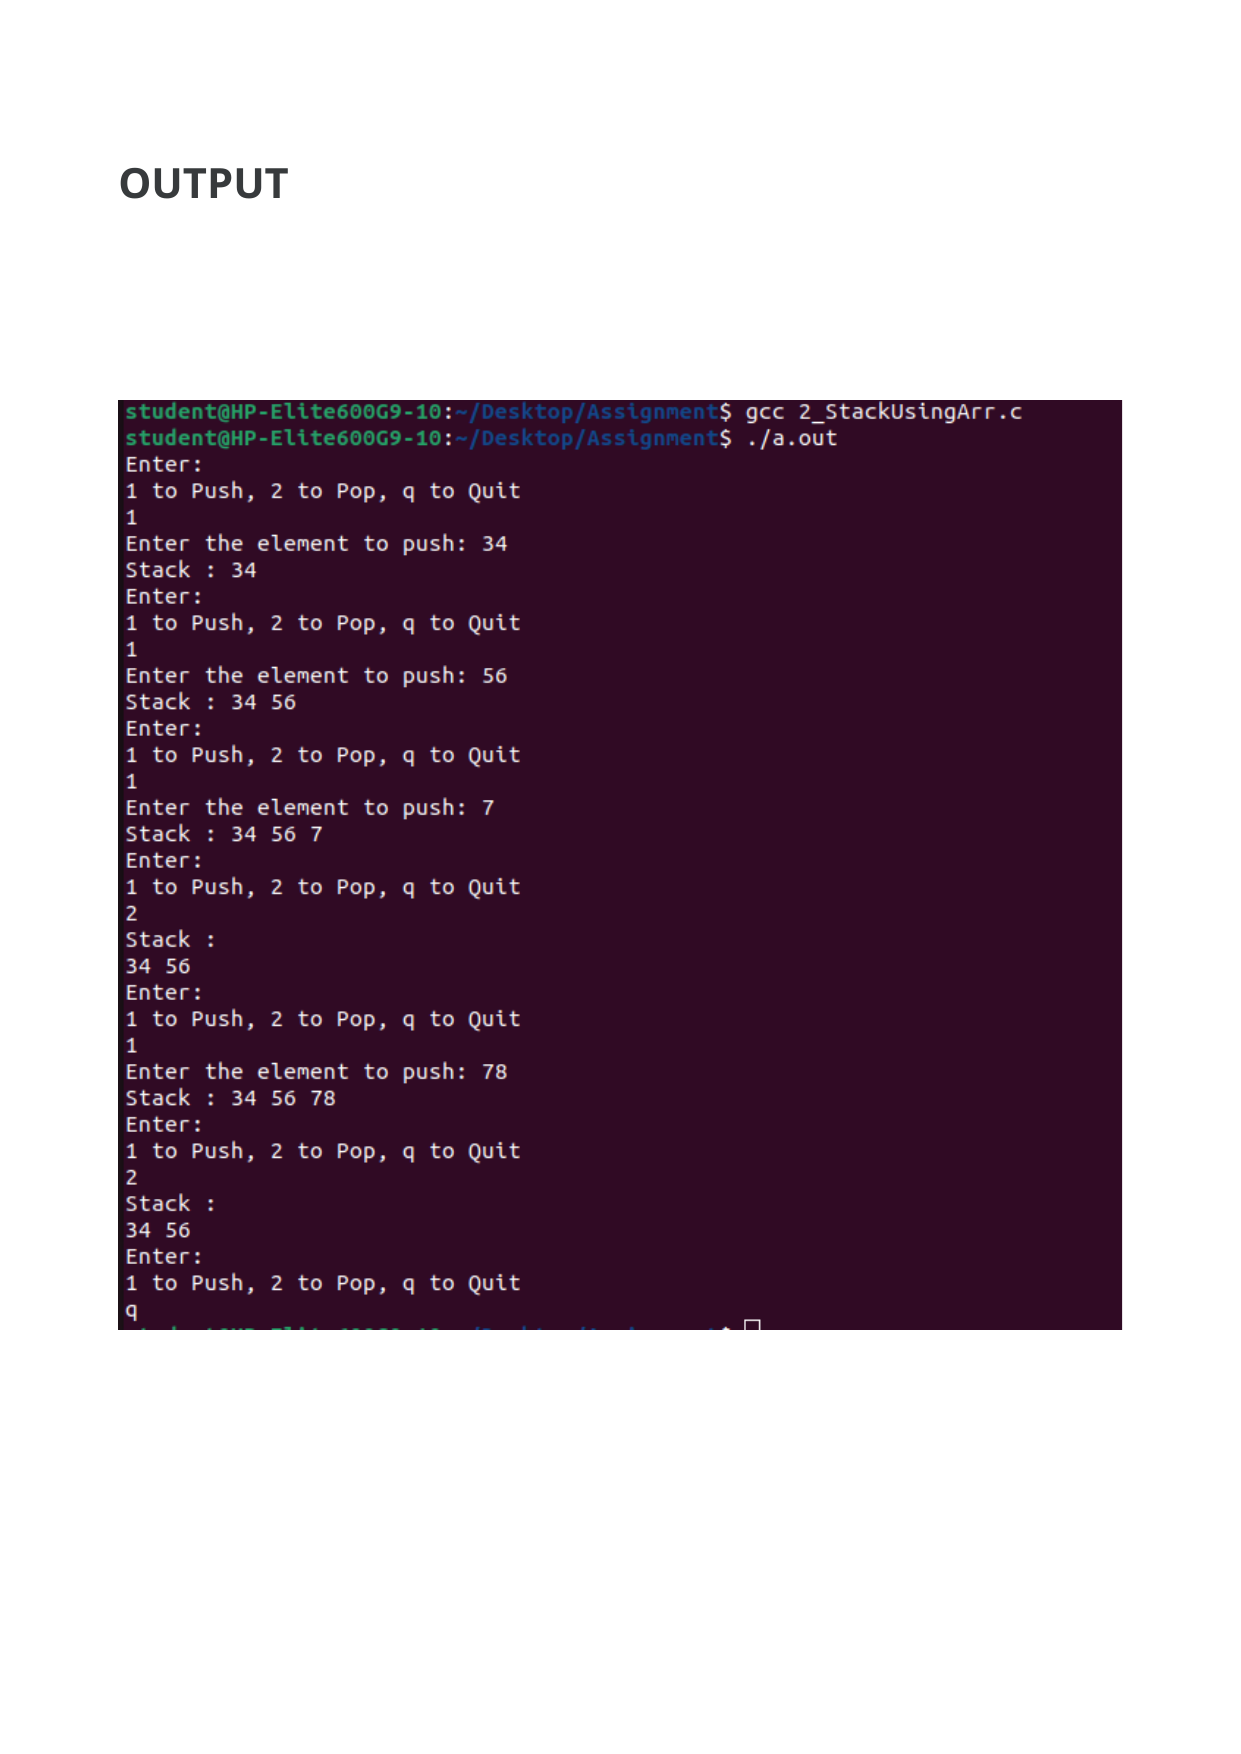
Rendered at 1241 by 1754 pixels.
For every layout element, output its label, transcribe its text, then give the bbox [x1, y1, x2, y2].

text OUTPUT [118, 154, 1122, 211]
picture [118, 400, 1123, 1330]
